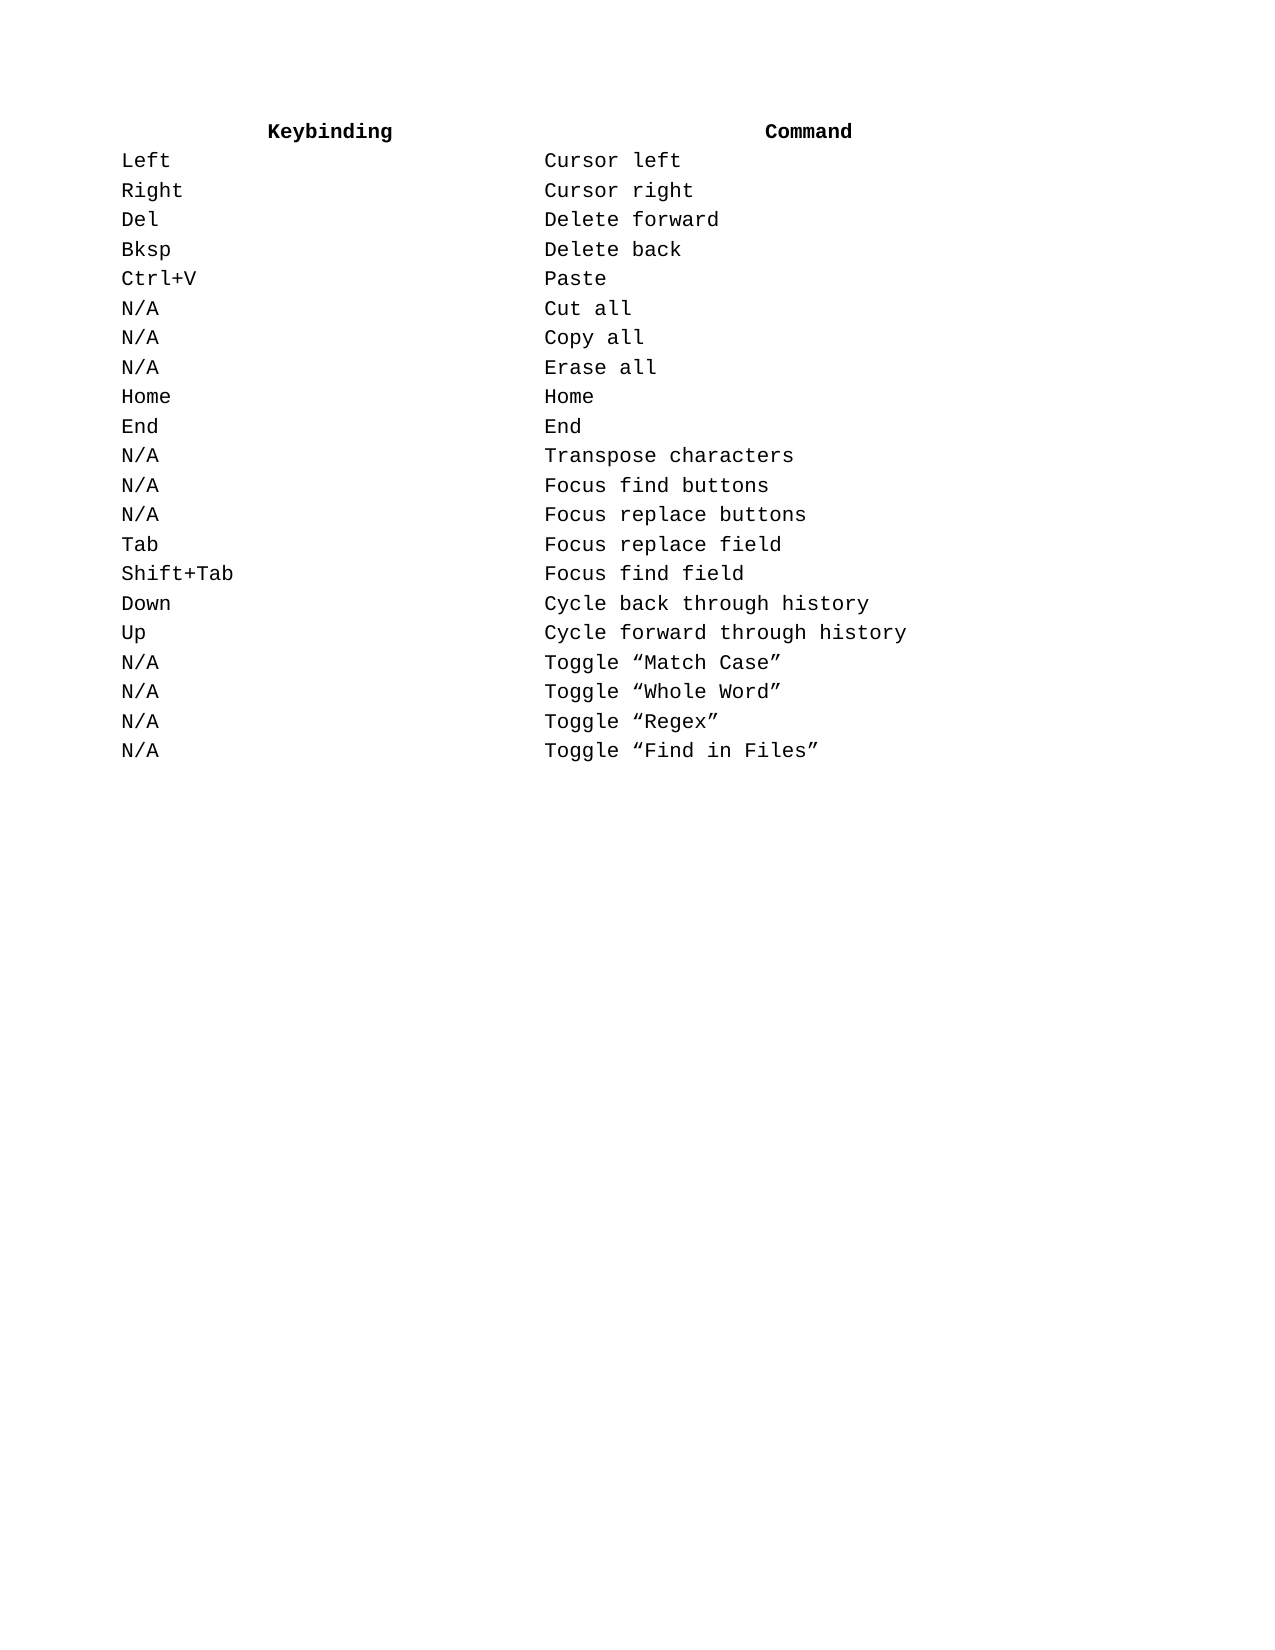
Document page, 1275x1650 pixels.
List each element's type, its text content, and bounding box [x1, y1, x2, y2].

table_cell Paste [541, 266, 1076, 295]
table_cell Toggle “Whole Word” [541, 678, 1076, 708]
table_cell Toggle “Match Case” [541, 649, 1076, 678]
table_cell Erase all [541, 354, 1076, 383]
table_cell Up [118, 619, 541, 649]
table_cell Home [118, 384, 541, 413]
table_cell Toggle “Regex” [541, 708, 1076, 737]
table_cell N/A [118, 501, 541, 531]
table_cell Focus replace field [541, 531, 1076, 560]
table_cell Delete back [541, 236, 1076, 266]
table_cell Focus replace buttons [541, 501, 1076, 531]
table_cell N/A [118, 649, 541, 678]
table_cell Copy all [541, 325, 1076, 354]
table_cell Cut all [541, 295, 1076, 324]
table_cell End [541, 413, 1076, 442]
table_cell Cursor left [541, 148, 1076, 177]
table_cell Cycle forward through history [541, 619, 1076, 649]
table_cell N/A [118, 325, 541, 354]
table_cell Right [118, 177, 541, 207]
table_cell Shift+Tab [118, 560, 541, 590]
table_cell Bksp [118, 236, 541, 266]
table_cell Focus find buttons [541, 472, 1076, 501]
table_cell N/A [118, 472, 541, 501]
table_cell Transpose characters [541, 443, 1076, 472]
table_cell Toggle “Find in Files” [541, 737, 1076, 767]
table_header Keybinding [118, 118, 541, 148]
table_cell Ctrl+V [118, 266, 541, 295]
table_cell Focus find field [541, 560, 1076, 590]
table_cell Home [541, 384, 1076, 413]
table_cell Left [118, 148, 541, 177]
table_cell N/A [118, 443, 541, 472]
table_cell N/A [118, 354, 541, 383]
table_cell N/A [118, 678, 541, 708]
table_cell Del [118, 207, 541, 236]
table_cell N/A [118, 708, 541, 737]
table_cell Cycle back through history [541, 590, 1076, 619]
table_cell N/A [118, 295, 541, 324]
table_cell End [118, 413, 541, 442]
table_cell Delete forward [541, 207, 1076, 236]
table_cell Tab [118, 531, 541, 560]
table_cell N/A [118, 737, 541, 767]
table_cell Cursor right [541, 177, 1076, 207]
table_cell Down [118, 590, 541, 619]
table_header Command [541, 118, 1076, 148]
